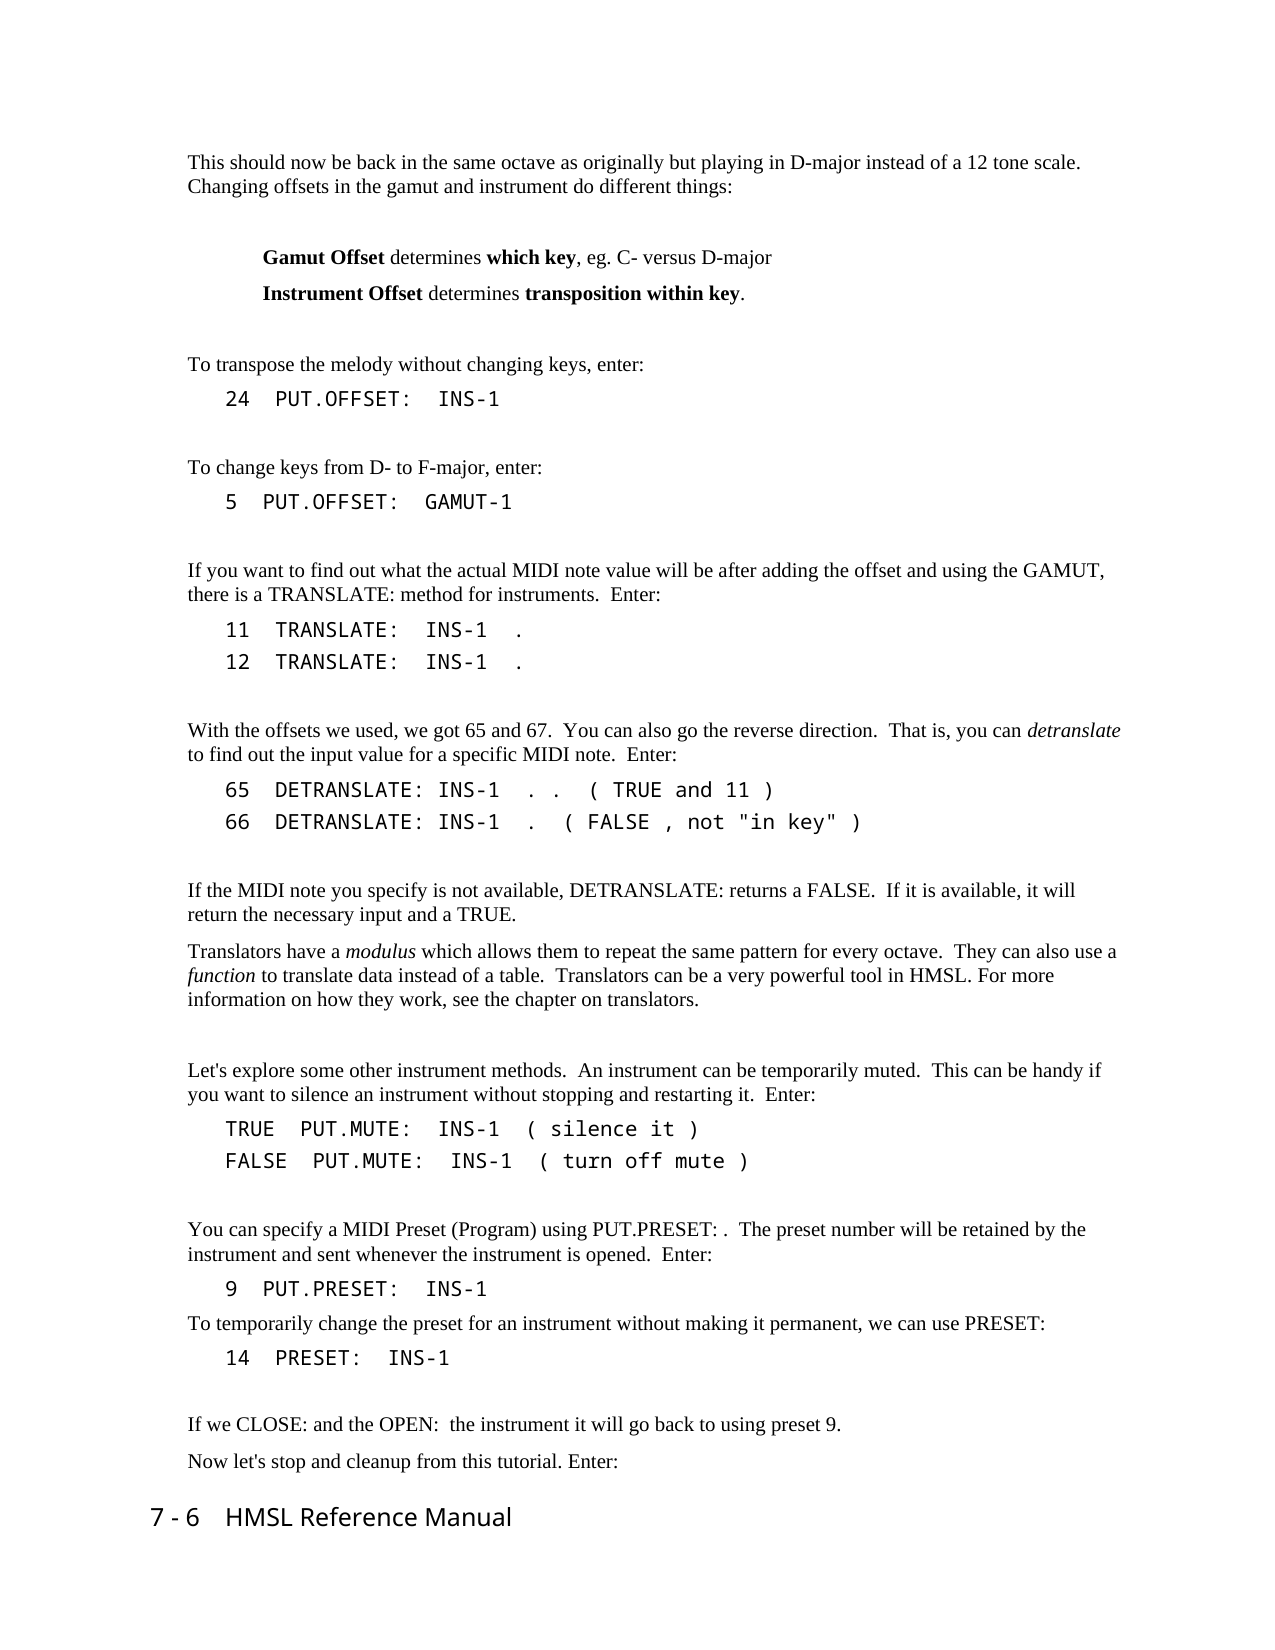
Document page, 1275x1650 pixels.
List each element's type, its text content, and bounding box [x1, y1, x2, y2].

text Translators have a modulus which allows them to repeat the same pattern for every octave. They can also use a function to translate data instead of a table. Translators can be a very powerful tool in HMSL. For more information on how they work, see the chapter on translators. [187, 939, 1125, 1011]
text 66 DETRANSLATE: INS-1 . ( FALSE , not "in key" ) [225, 807, 1125, 836]
text 11 TRANSLATE: INS-1 . [225, 615, 1125, 643]
text FALSE PUT.MUTE: INS-1 ( turn off mute ) [225, 1147, 1125, 1175]
text 14 PRESET: INS-1 [225, 1343, 1125, 1371]
text If the MIDI note you specify is not available, DETRANSLATE: returns a FALSE. If it is available, it will return the necessary input and a TRUE. [187, 878, 1125, 926]
text Instrument Offset determines transposition within key. [187, 281, 1125, 305]
text TRUE PUT.MUTE: INS-1 ( silence it ) [225, 1114, 1125, 1142]
text 24 PUT.OFFSET: INS-1 [225, 384, 1125, 413]
text With the offsets we used, we got 65 and 67. You can also go the reverse direction. That is, you can detranslate to find out the input value for a specific MIDI note. Enter: [187, 718, 1125, 766]
text If you want to find out what the actual MIDI note value will be after adding the offset and using the GAMUT, there is a TRANSLATE: method for instruments. Enter: [187, 558, 1125, 606]
text 9 PUT.PRESET: INS-1 [225, 1274, 1125, 1302]
text If we CLOSE: and the OPEN: the instrument it will go back to using preset 9. [187, 1412, 1125, 1436]
text 5 PUT.OFFSET: GAMUT-1 [225, 487, 1125, 516]
text 12 TRANSLATE: INS-1 . [225, 647, 1125, 676]
text 65 DETRANSLATE: INS-1 . . ( TRUE and 11 ) [225, 775, 1125, 803]
text To transpose the melody without changing keys, enter: [187, 352, 1125, 376]
text Now let's stop and cleanup from this tutorial. Enter: [187, 1449, 1125, 1473]
text Let's explore some other instrument methods. An instrument can be temporarily muted. This can be handy if you want to silence an instrument without stopping and restarting it. Enter: [187, 1057, 1125, 1106]
text To temporarily change the preset for an instrument without making it permanent, we can use PRESET: [187, 1311, 1125, 1335]
text This should now be back in the same octave as originally but playing in D-major instead of a 12 tone scale. Changing offsets in the gamut and instrument do different things: [187, 150, 1125, 198]
text You can specify a MIDI Preset (Program) using PUT.PRESET: . The preset number will be retained by the instrument and sent whenever the instrument is opened. Enter: [187, 1217, 1125, 1266]
text To change keys from D- to F-major, enter: [187, 455, 1125, 479]
text Gamut Offset determines which key, eg. C- versus D-major [187, 245, 1125, 269]
